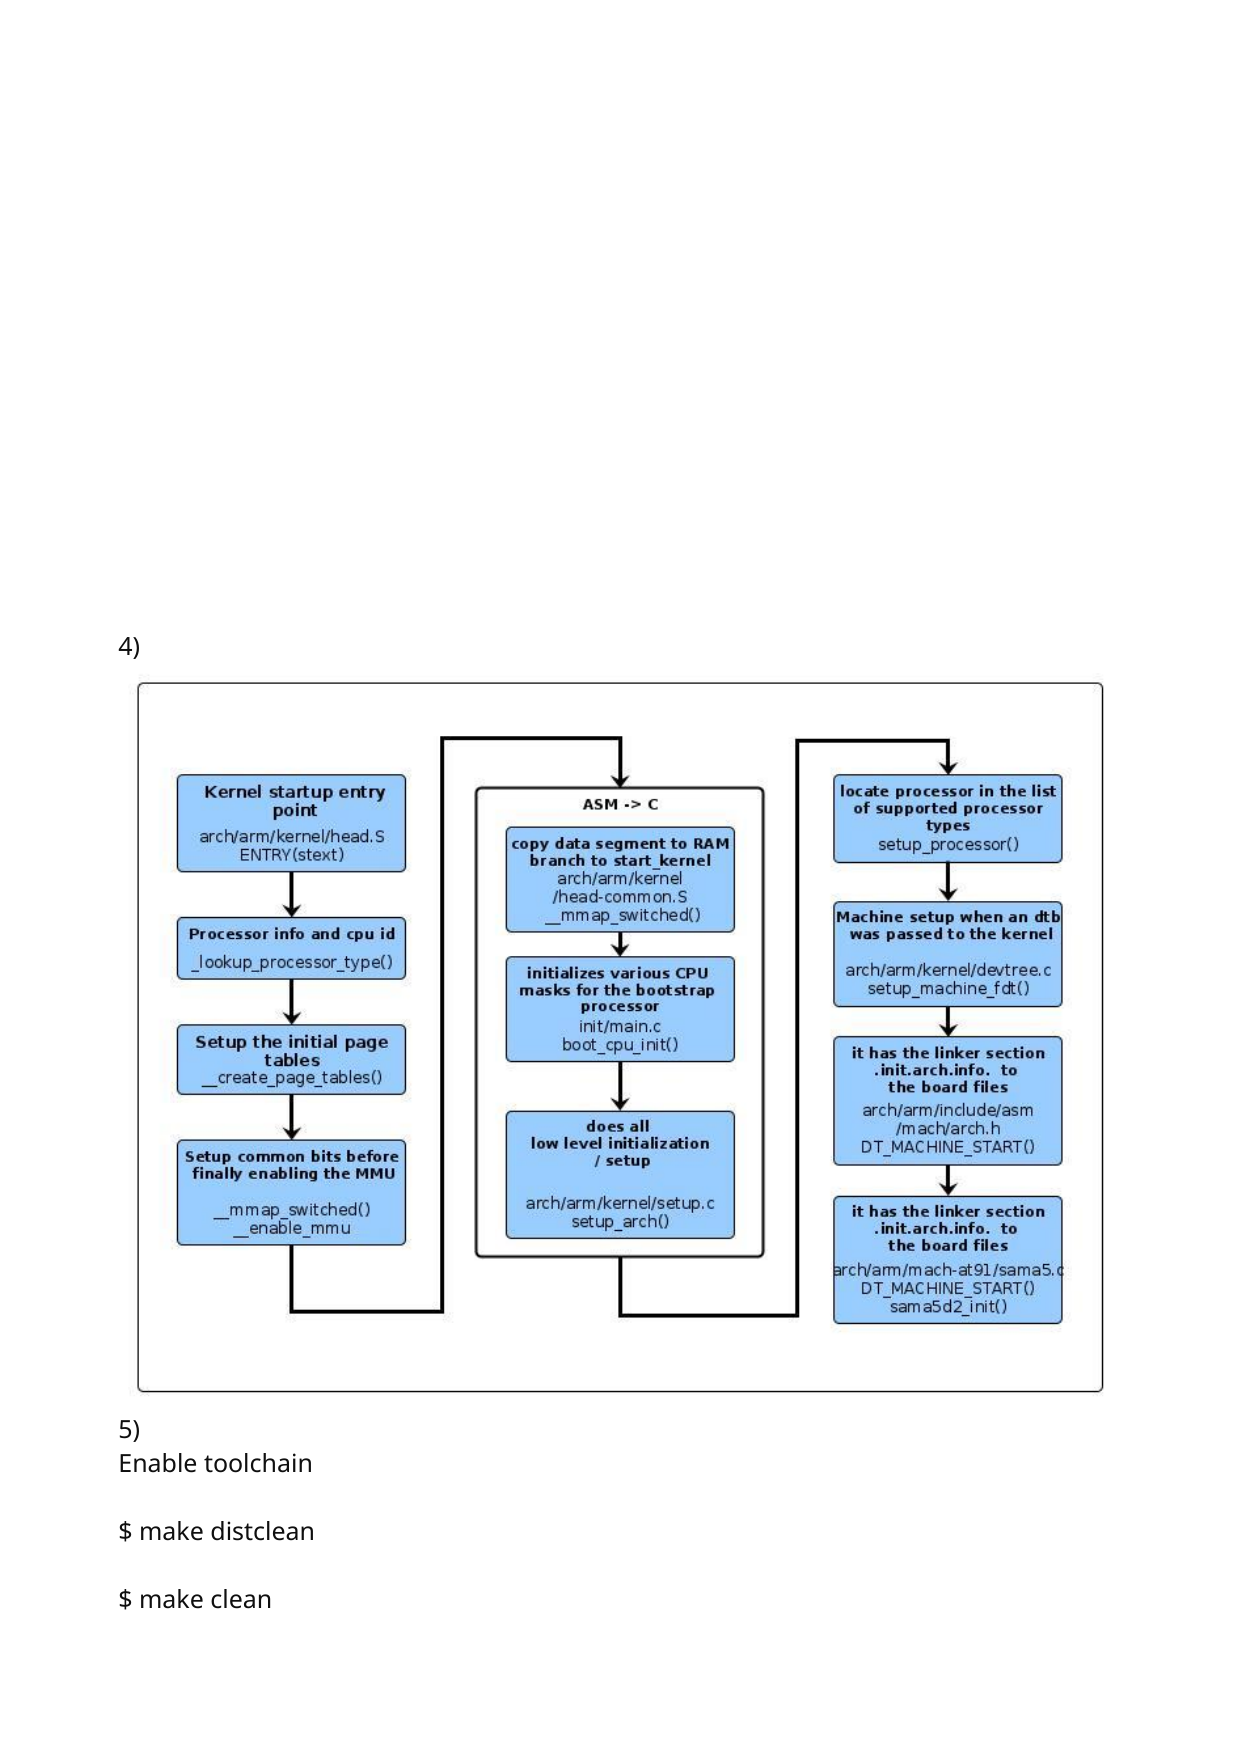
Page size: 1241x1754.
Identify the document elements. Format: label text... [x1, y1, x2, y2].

text Enable toolchain [118, 1446, 1122, 1480]
picture [118, 663, 1123, 1412]
text $ make distclean [118, 1514, 1122, 1548]
text 5) [118, 1412, 1122, 1446]
text 4) [118, 629, 1122, 663]
text $ make clean [118, 1582, 1122, 1616]
